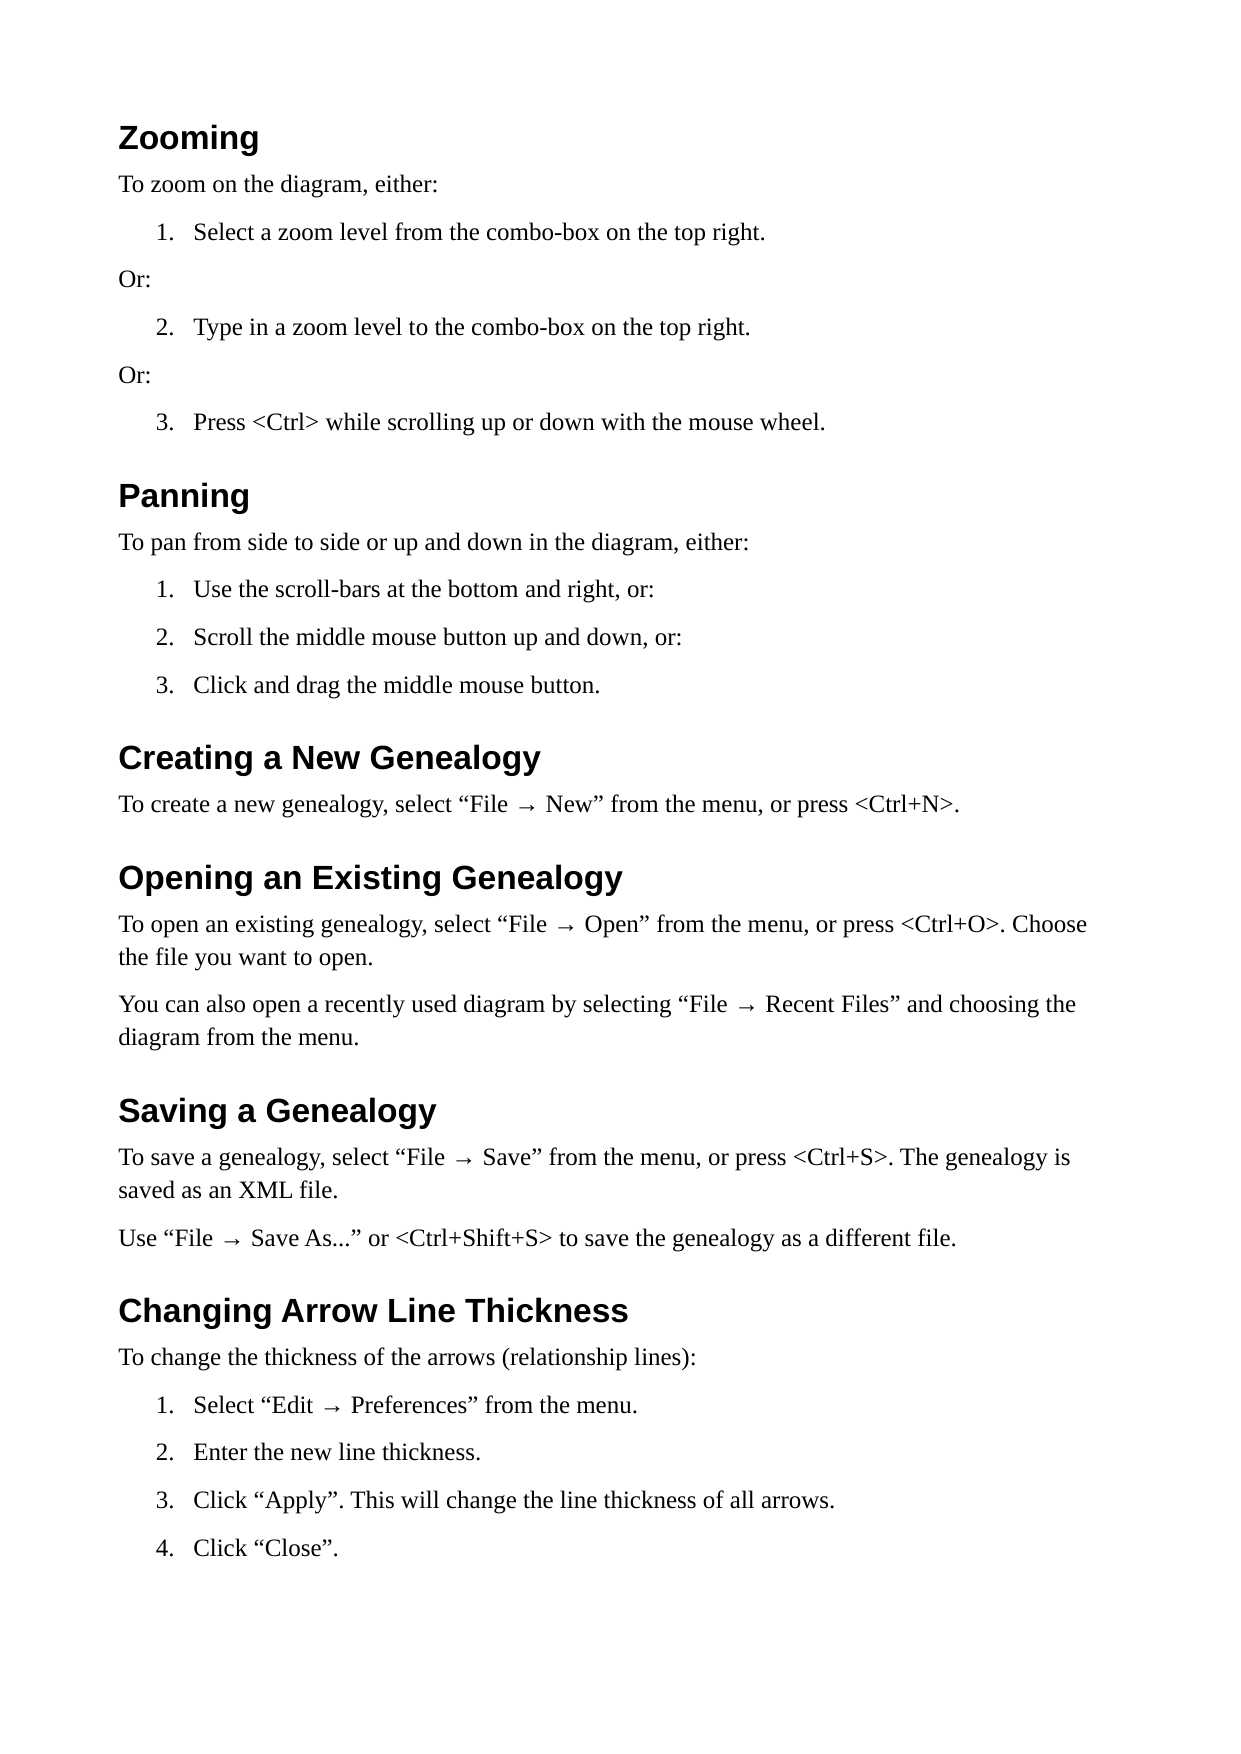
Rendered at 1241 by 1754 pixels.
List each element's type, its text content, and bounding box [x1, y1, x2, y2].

subtitle Changing Arrow Line Thickness [118, 1291, 1122, 1330]
text To save a genealogy, select “File → Save” from the menu, or press <Ctrl+S>. The genealogy is saved as an XML file. [118, 1142, 1122, 1204]
text To change the thickness of the arrows (relationship lines): [118, 1342, 1122, 1371]
list Enter the new line thickness. [156, 1437, 1122, 1466]
list Select a zoom level from the combo-box on the top right. [156, 217, 1122, 246]
text To open an existing genealogy, select “File → Open” from the menu, or press <Ctrl+O>. Choose the file you want to open. [118, 909, 1122, 971]
list Use the scroll-bars at the bottom and right, or: [156, 574, 1122, 603]
text You can also open a recently used diagram by selecting “File → Recent Files” and choosing the diagram from the menu. [118, 989, 1122, 1051]
text To pan from side to side or up and down in the diagram, either: [118, 527, 1122, 556]
text To create a new genealogy, select “File → New” from the menu, or press <Ctrl+N>. [118, 789, 1122, 818]
subtitle Saving a Genealogy [118, 1091, 1122, 1129]
text To zoom on the diagram, either: [118, 169, 1122, 198]
list Click “Close”. [156, 1533, 1122, 1561]
list Scroll the middle mouse button up and down, or: [156, 622, 1122, 651]
text Or: [118, 360, 1122, 388]
subtitle Opening an Existing Genealogy [118, 858, 1122, 896]
list Press <Ctrl> while scrolling up or down with the mouse wheel. [156, 407, 1122, 436]
subtitle Creating a New Genealogy [118, 738, 1122, 777]
text Or: [118, 264, 1122, 293]
text Use “File → Save As...” or <Ctrl+Shift+S> to save the genealogy as a different file. [118, 1223, 1122, 1251]
list Click and drag the middle mouse button. [156, 670, 1122, 698]
subtitle Zooming [118, 118, 1122, 157]
subtitle Panning [118, 476, 1122, 514]
list Type in a zoom level to the combo-box on the top right. [156, 312, 1122, 341]
list Select “Edit → Preferences” from the menu. [156, 1390, 1122, 1419]
list Click “Apply”. This will change the line thickness of all arrows. [156, 1485, 1122, 1514]
